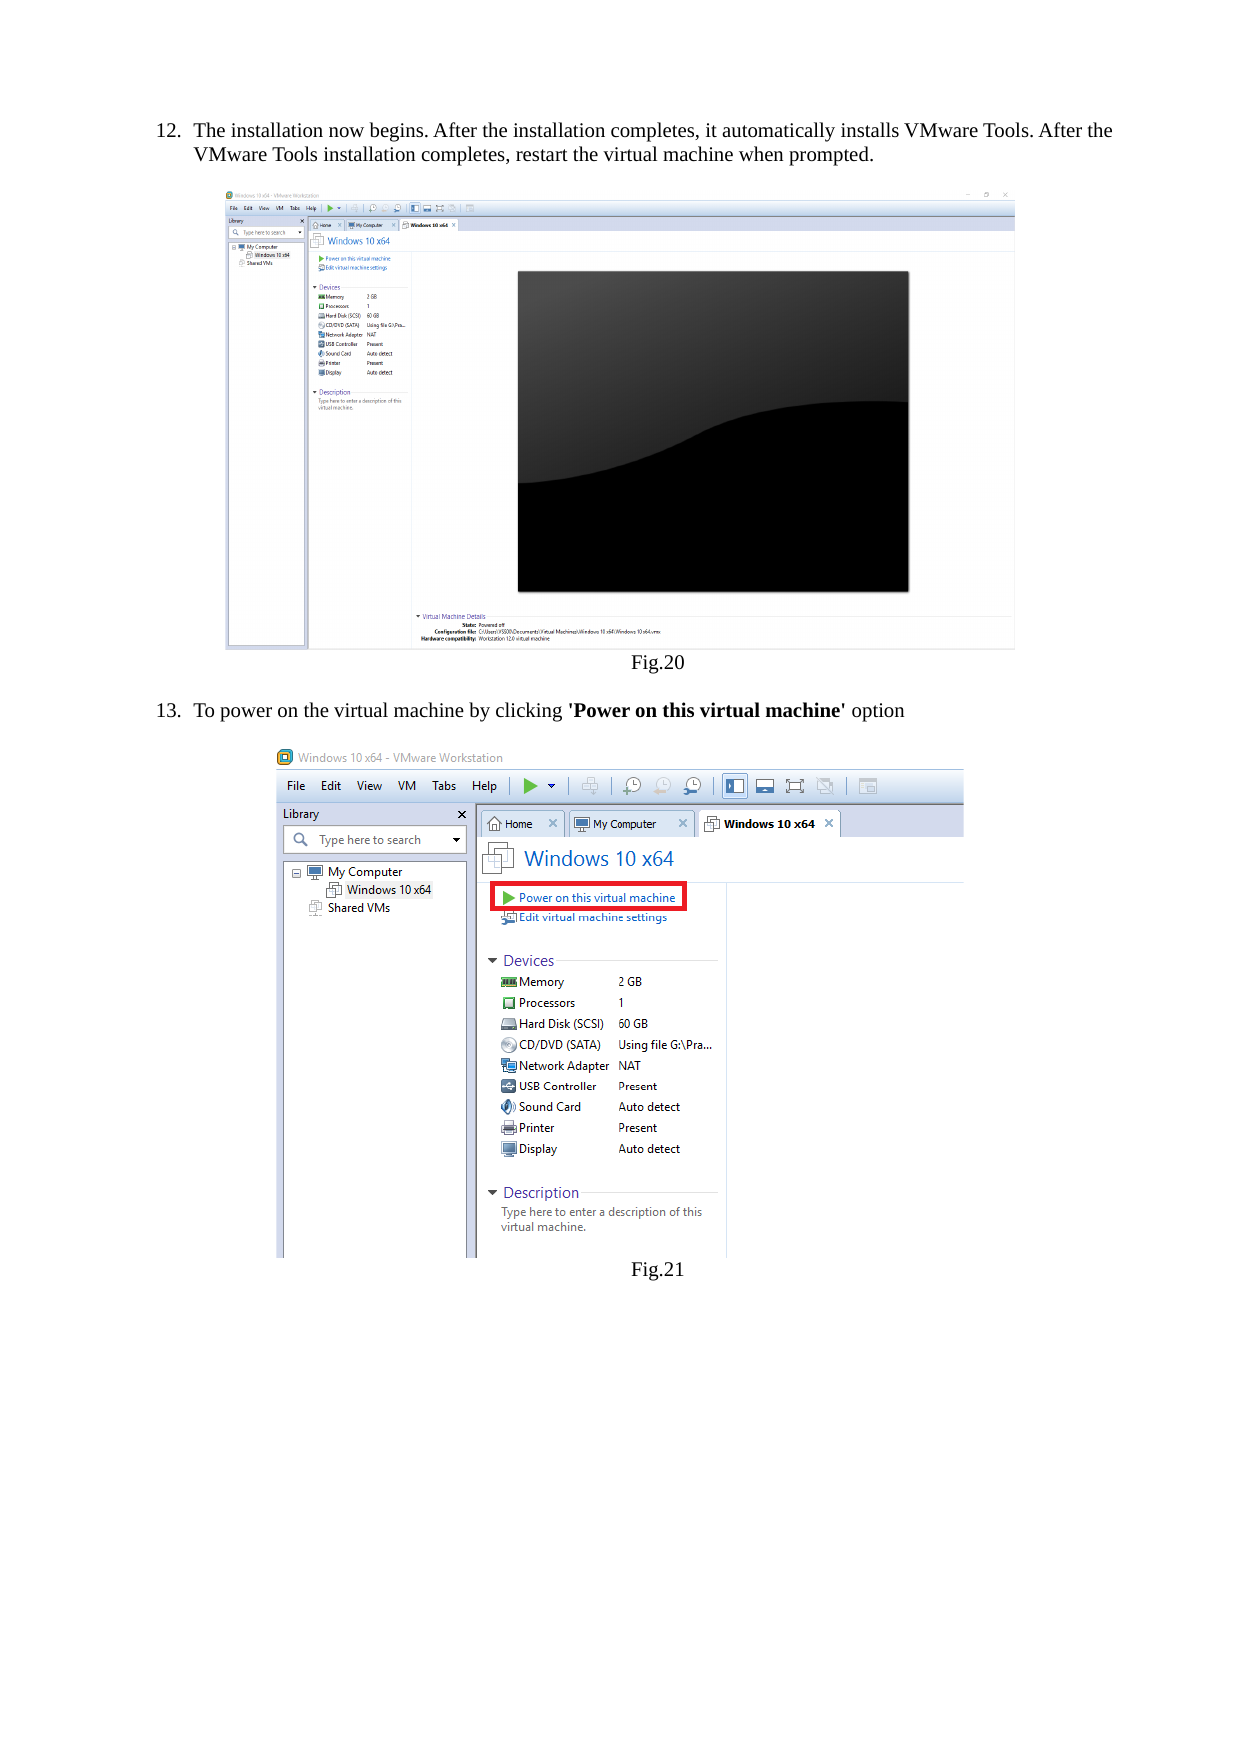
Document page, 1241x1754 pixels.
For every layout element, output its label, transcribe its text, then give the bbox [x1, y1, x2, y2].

list The installation now begins. After the installation completes, it automatically installs VMware Tools. After the VMware Tools installation completes, restart the virtual machine when prompted. [156, 118, 1122, 166]
list Fig.21 [156, 746, 1122, 1281]
list Fig.20 [156, 190, 1122, 674]
list To power on the virtual machine by clicking 'Power on this virtual machine' option [156, 698, 1122, 722]
